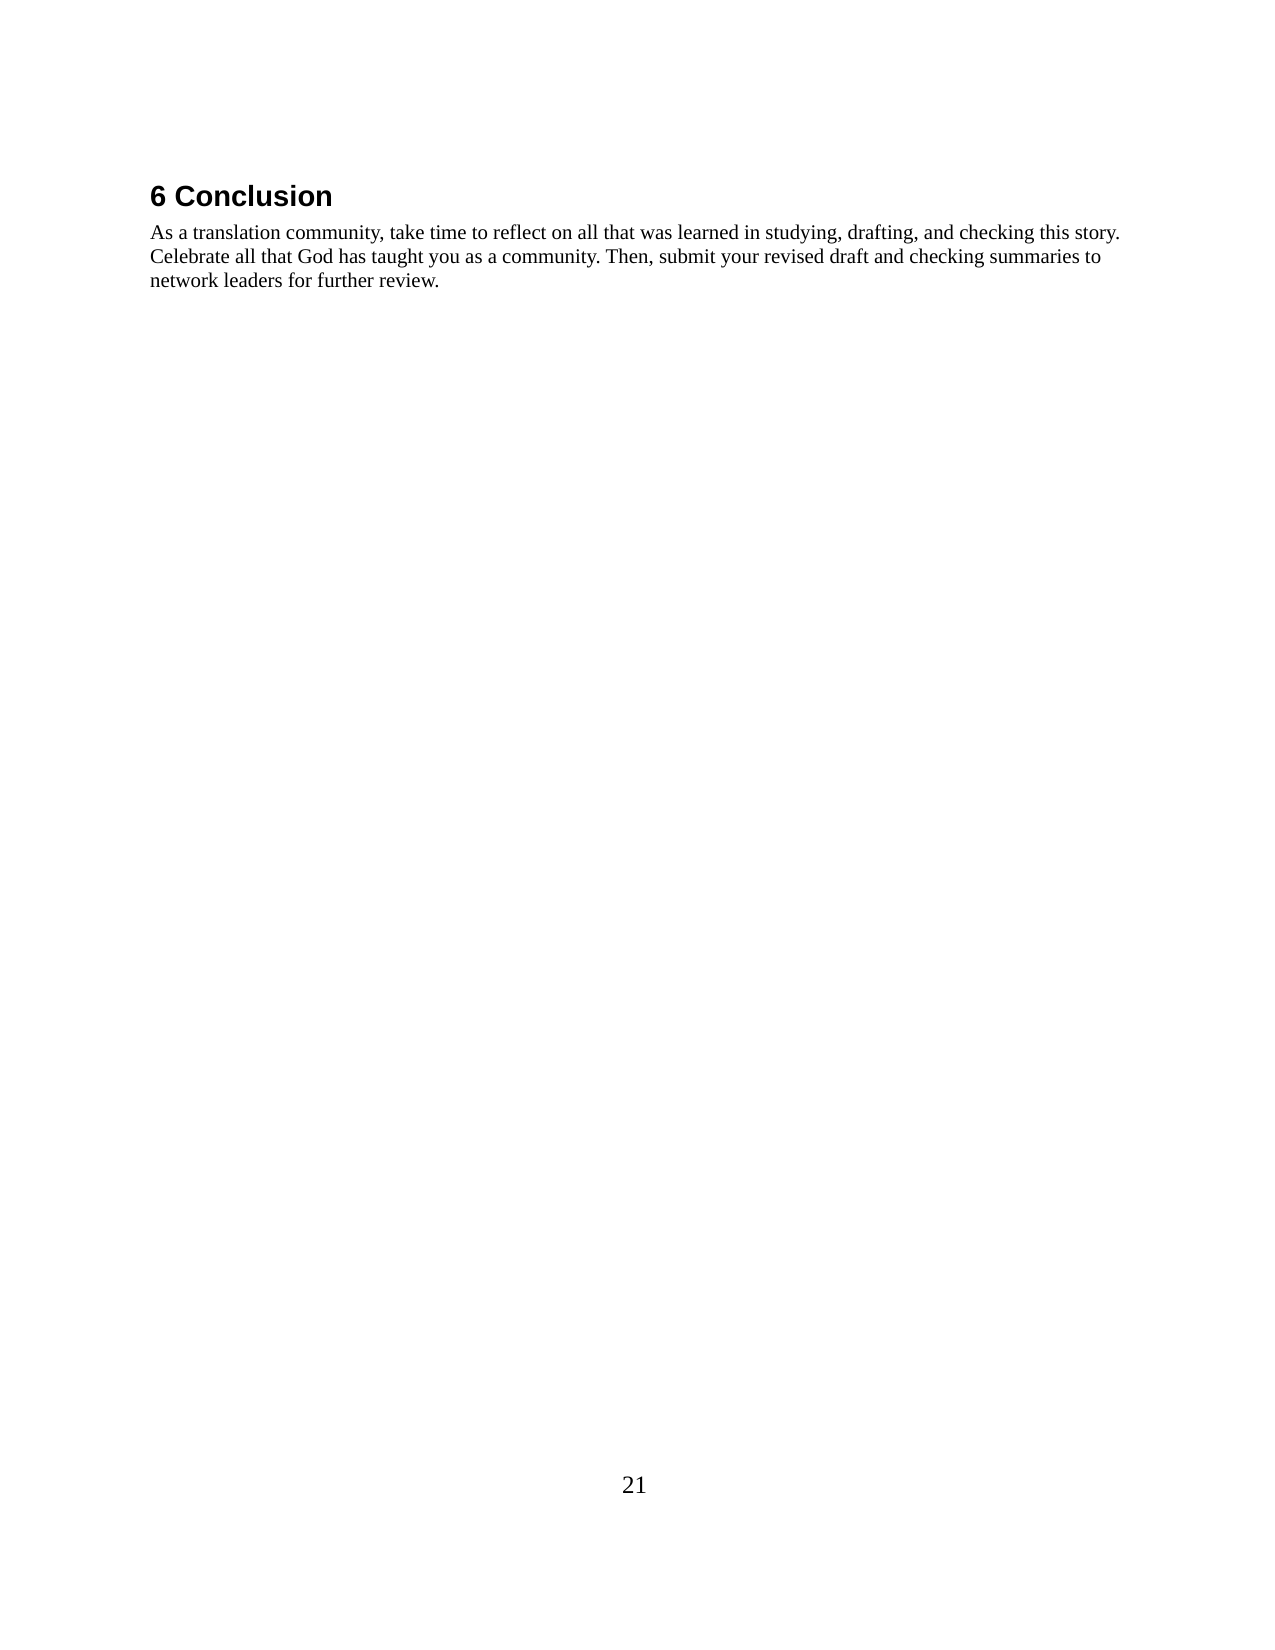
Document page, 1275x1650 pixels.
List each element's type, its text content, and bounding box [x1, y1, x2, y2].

subtitle 6 Conclusion [150, 179, 1125, 212]
text As a translation community, take time to reflect on all that was learned in studying, drafting, and checking this story. Celebrate all that God has taught you as a community. Then, submit your revised draft and checking summaries to network leaders for further review. [150, 220, 1125, 292]
